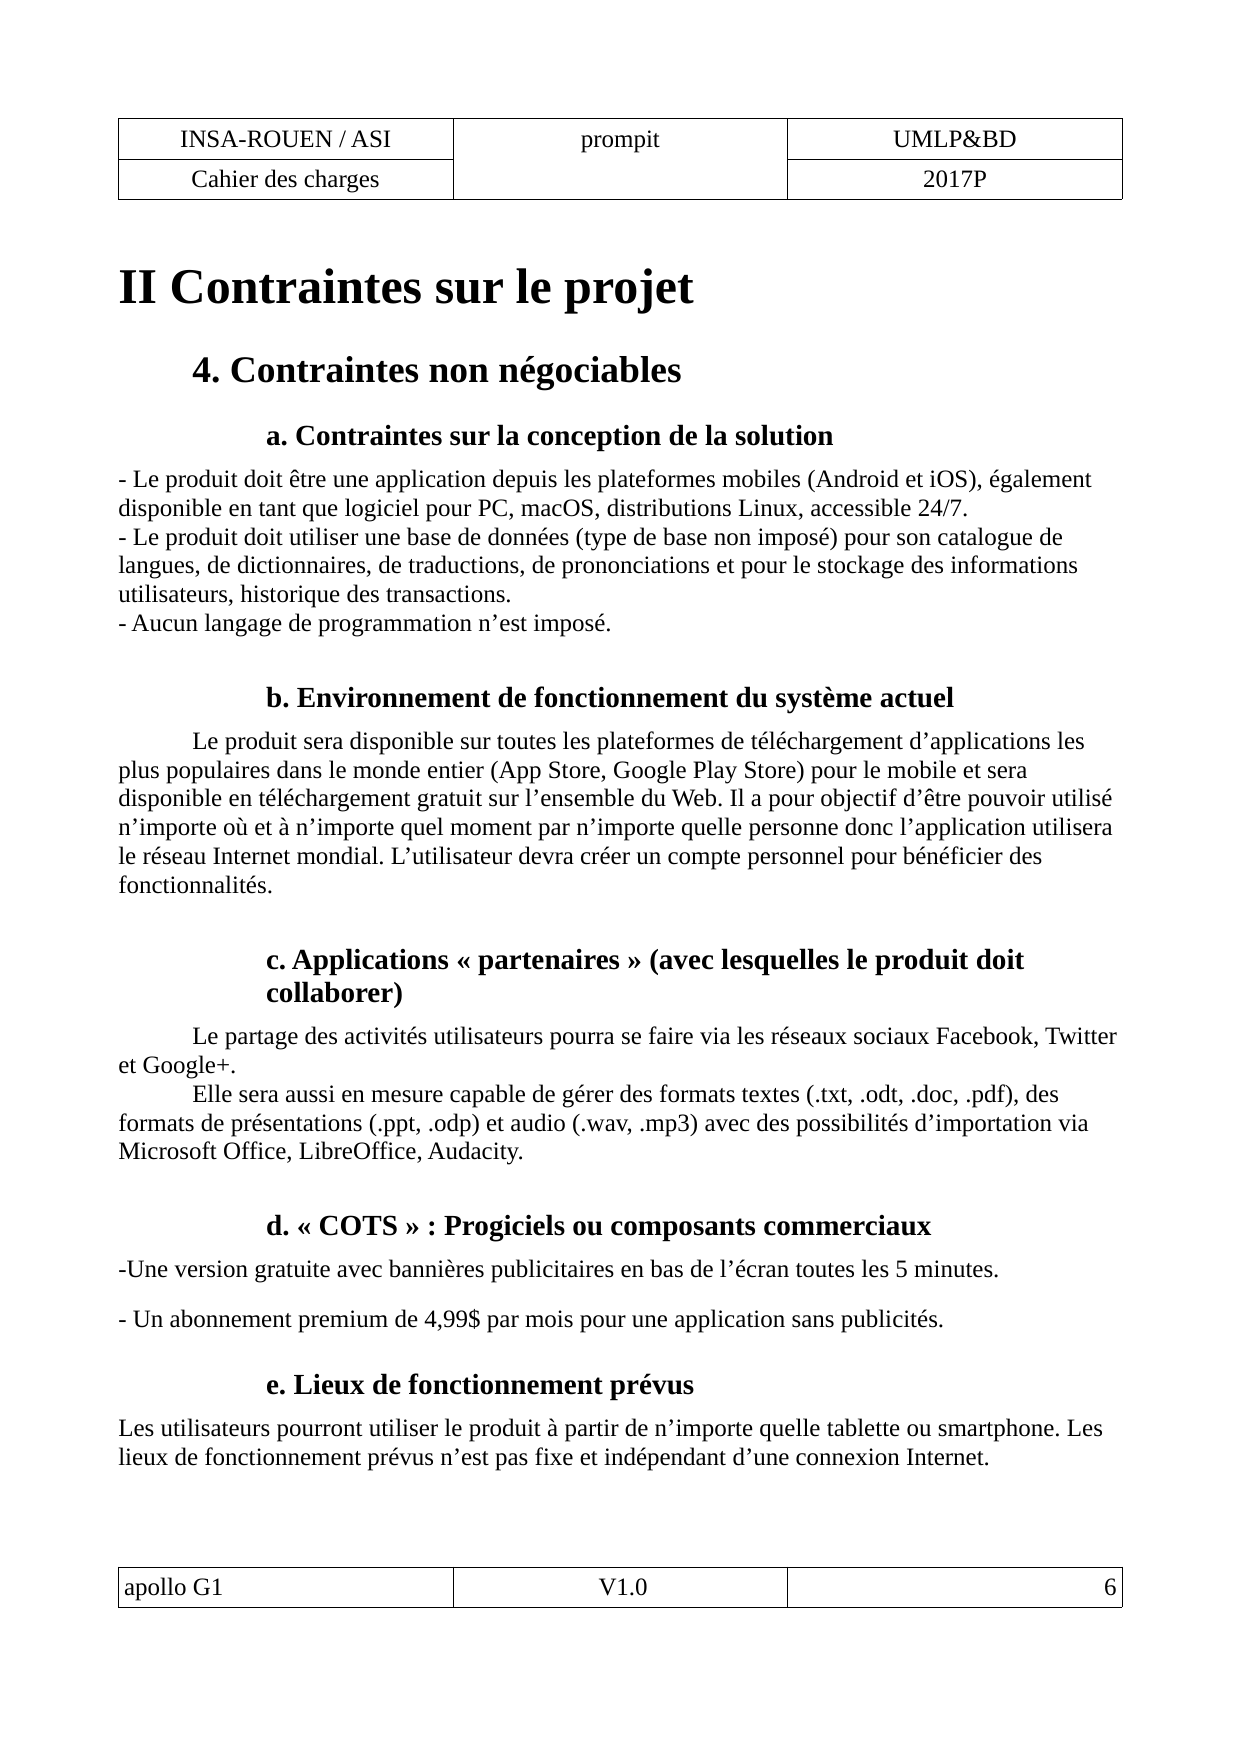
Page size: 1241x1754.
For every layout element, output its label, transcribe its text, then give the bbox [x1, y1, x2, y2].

subtitle e. Lieux de fonctionnement prévus [118, 1367, 1122, 1401]
text - Un abonnement premium de 4,99$ par mois pour une application sans publicités. [118, 1304, 1122, 1332]
text Le produit sera disponible sur toutes les plateformes de téléchargement d’applications les plus populaires dans le monde entier (App Store, Google Play Store) pour le mobile et sera disponible en téléchargement gratuit sur l’ensemble du Web. Il a pour objectif d’être pouvoir utilisé n’importe où et à n’importe quel moment par n’importe quelle personne donc l’application utilisera le réseau Internet mondial. L’utilisateur devra créer un compte personnel pour bénéficier des fonctionnalités. [118, 726, 1122, 898]
text Le partage des activités utilisateurs pourra se faire via les réseaux sociaux Facebook, Twitter et Google+. [118, 1021, 1122, 1079]
subtitle a. Contraintes sur la conception de la solution [118, 418, 1122, 452]
text Les utilisateurs pourront utiliser le produit à partir de n’importe quelle tablette ou smartphone. Les lieux de fonctionnement prévus n’est pas fixe et indépendant d’une connexion Internet. [118, 1413, 1122, 1471]
subtitle 4. Contraintes non négociables [118, 348, 1122, 391]
text Elle sera aussi en mesure capable de gérer des formats textes (.txt, .odt, .doc, .pdf), des formats de présentations (.ppt, .odp) et audio (.wav, .mp3) avec des possibilités d’importation via Microsoft Office, LibreOffice, Audacity. [118, 1079, 1122, 1165]
text - Le produit doit utiliser une base de données (type de base non imposé) pour son catalogue de langues, de dictionnaires, de traductions, de prononciations et pour le stockage des informations utilisateurs, historique des transactions. [118, 522, 1122, 608]
subtitle d. « COTS » : Progiciels ou composants commerciaux [118, 1208, 1122, 1242]
text -Une version gratuite avec bannières publicitaires en bas de l’écran toutes les 5 minutes. [118, 1254, 1122, 1283]
subtitle b. Environnement de fonctionnement du système actuel [118, 680, 1122, 713]
text - Le produit doit être une application depuis les plateformes mobiles (Android et iOS), également disponible en tant que logiciel pour PC, macOS, distributions Linux, accessible 24/7. [118, 464, 1122, 522]
subtitle c. Applications « partenaires » (avec lesquelles le produit doit collaborer) [118, 942, 1122, 1009]
text - Aucun langage de programmation n’est imposé. [118, 608, 1122, 637]
subtitle II Contraintes sur le projet [118, 257, 1122, 314]
